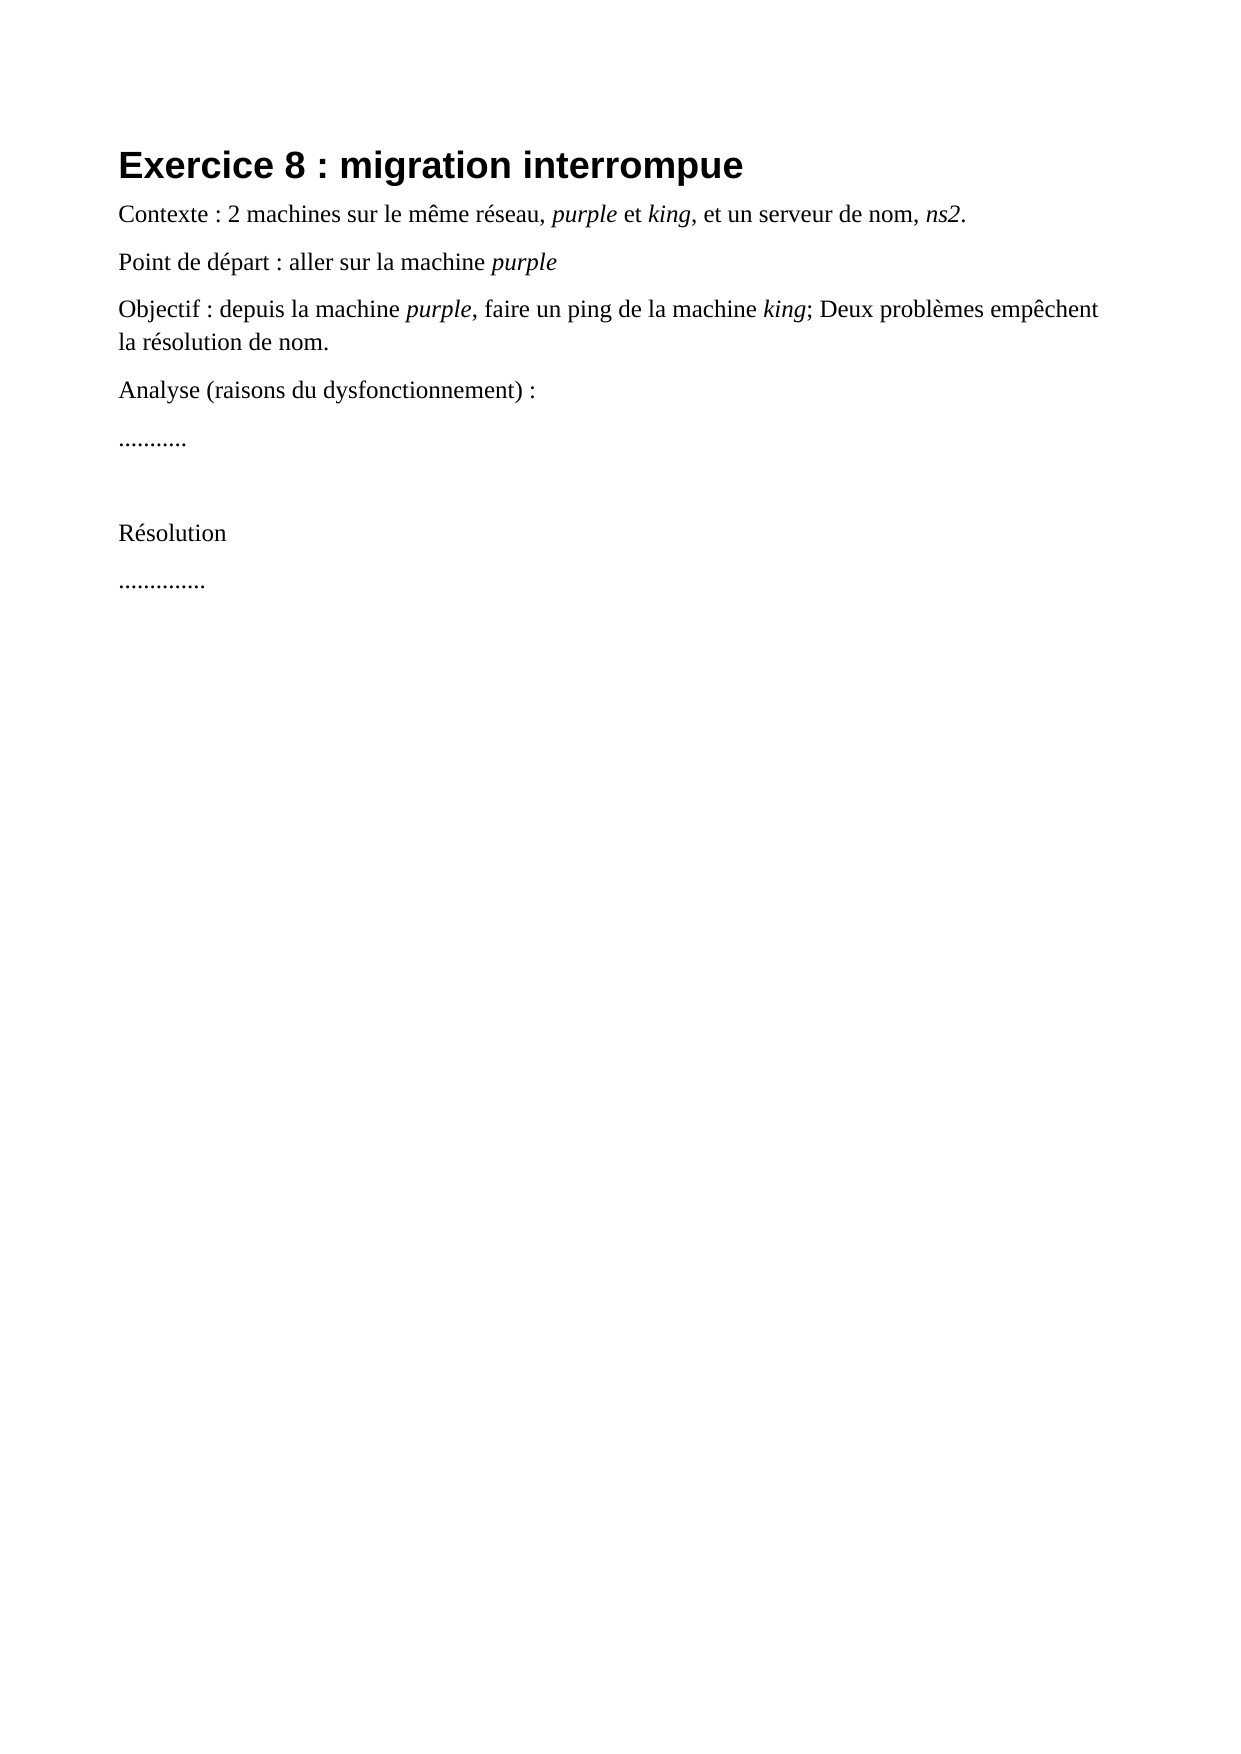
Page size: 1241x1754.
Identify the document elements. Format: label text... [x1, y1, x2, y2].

subtitle Exercice 8 : migration interrompue [118, 143, 1122, 187]
text Analyse (raisons du dysfonctionnement) : [118, 375, 1122, 404]
text Point de départ : aller sur la machine purple [118, 247, 1122, 276]
text Contexte : 2 machines sur le même réseau, purple et king, et un serveur de nom, ns2. [118, 199, 1122, 228]
text ........... [118, 423, 1122, 451]
text Objectif : depuis la machine purple, faire un ping de la machine king; Deux problèmes empêchent la résolution de nom. [118, 294, 1122, 356]
text .............. [118, 566, 1122, 594]
text Résolution [118, 518, 1122, 547]
